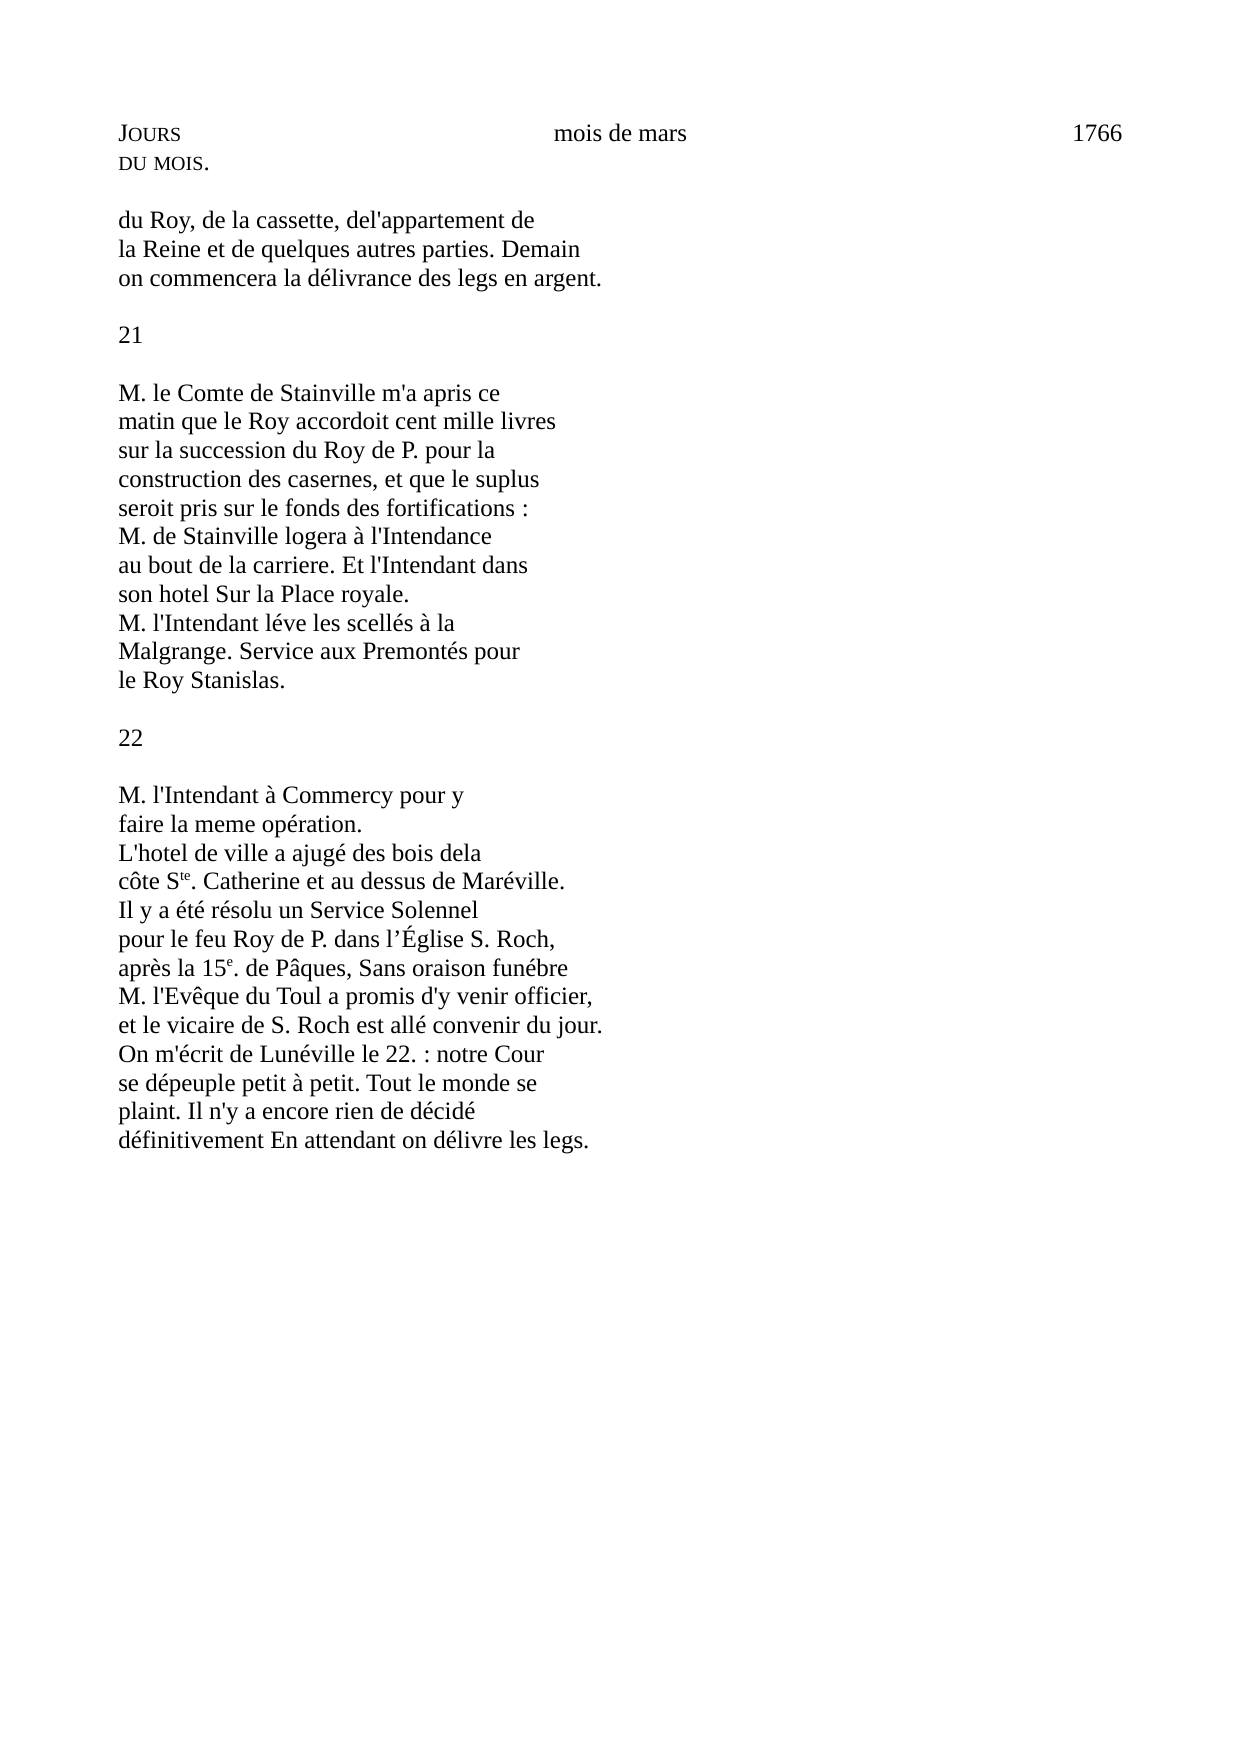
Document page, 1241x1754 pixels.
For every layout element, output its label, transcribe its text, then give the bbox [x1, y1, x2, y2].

text 21 M. le Comte de Stainville m'a apris ce matin que le Roy accordoit cent mille livres sur la succession du Roy de P. pour la construction des casernes, et que le suplus seroit pris sur le fonds des fortifications : M. de Stainville logera à l'Intendance au bout de la carriere. Et l'Intendant dans son hotel Sur la Place royale. [118, 320, 1122, 608]
text On m'écrit de Lunéville le 22. : notre Cour se dépeuple petit à petit. Tout le monde se plaint. Il n'y a encore rien de décidé définitivement En attendant on délivre les legs. [118, 1039, 1122, 1154]
text du Roy, de la cassette, del'appartement de la Reine et de quelques autres parties. Demain on commencera la délivrance des legs en argent. [118, 205, 1122, 291]
text M. l'Intendant léve les scellés à la Malgrange. Service aux Premontés pour le Roy Stanislas. [118, 608, 1122, 694]
text L'hotel de ville a ajugé des bois dela côte Ste. Catherine et au dessus de Maréville. Il y a été résolu un Service Solennel pour le feu Roy de P. dans l’Église S. Roch, après la 15e. de Pâques, Sans oraison funébre M. l'Evêque du Toul a promis d'y venir officier, et le vicaire de S. Roch est allé convenir du jour. [118, 838, 1122, 1039]
text 22 M. l'Intendant à Commercy pour y faire la meme opération. [118, 723, 1122, 838]
